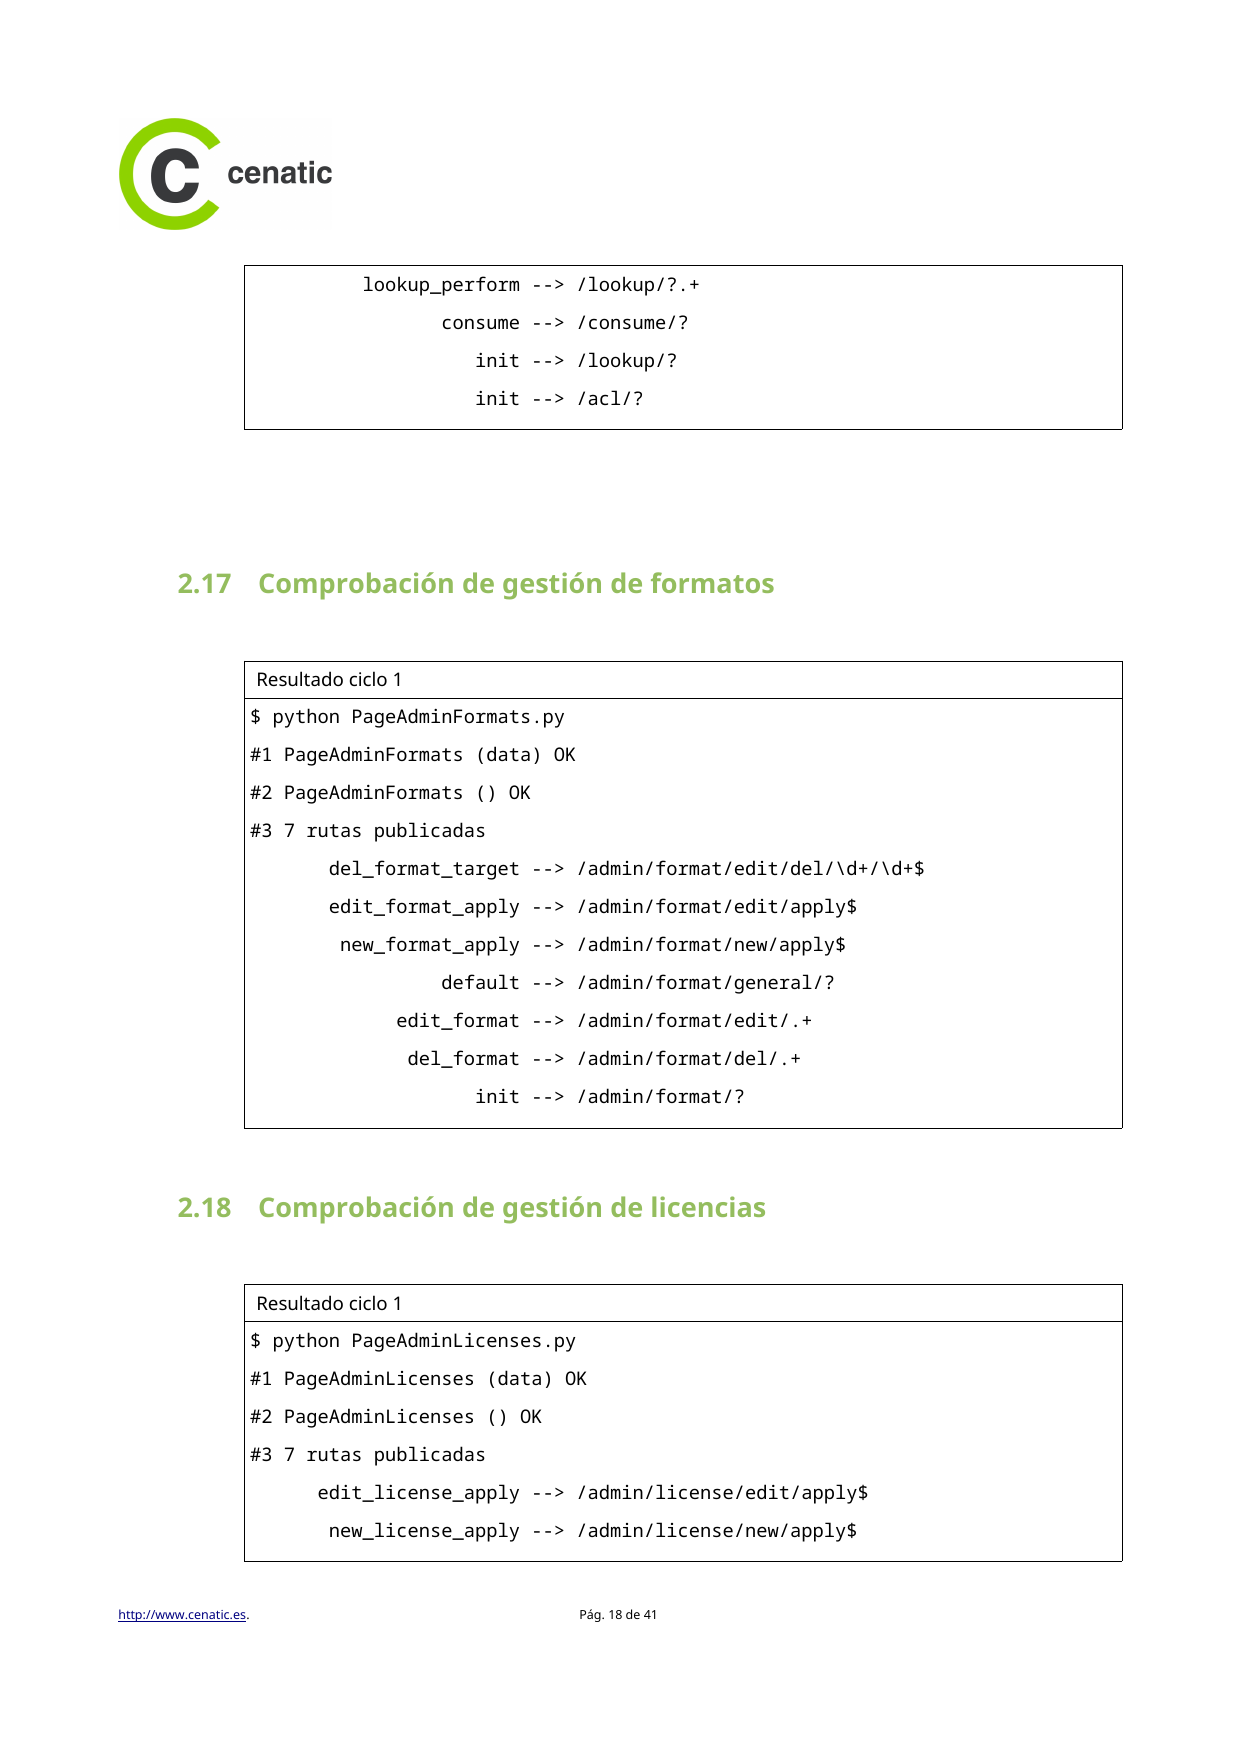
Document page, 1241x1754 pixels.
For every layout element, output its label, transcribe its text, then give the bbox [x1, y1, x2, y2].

table_header Resultado ciclo 1 [245, 1285, 1122, 1321]
table_cell $ python PageAdminLicenses.py #1 PageAdminLicenses (data) OK #2 PageAdminLicenses () OK #3 7 rutas publicadas edit_license_apply --> /admin/license/edit/apply$ new_license_apply --> /admin/license/new/apply$ [245, 1322, 1122, 1561]
table_cell lookup_perform --> /lookup/?.+ consume --> /consume/? init --> /lookup/? init --> /acl/? [245, 266, 1122, 429]
picture [119, 118, 332, 230]
subtitle Comprobación de gestión de formatos [118, 564, 1122, 601]
subtitle Comprobación de gestión de licencias [118, 1188, 1122, 1225]
table_cell $ python PageAdminFormats.py #1 PageAdminFormats (data) OK #2 PageAdminFormats () OK #3 7 rutas publicadas del_format_target --> /admin/format/edit/del/\d+/\d+$ edit_format_apply --> /admin/format/edit/apply$ new_format_apply --> /admin/format/new/apply$ default --> /admin/format/general/? edit_format --> /admin/format/edit/.+ del_format --> /admin/format/del/.+ init --> /admin/format/? [245, 699, 1122, 1127]
table_header Resultado ciclo 1 [245, 662, 1122, 698]
